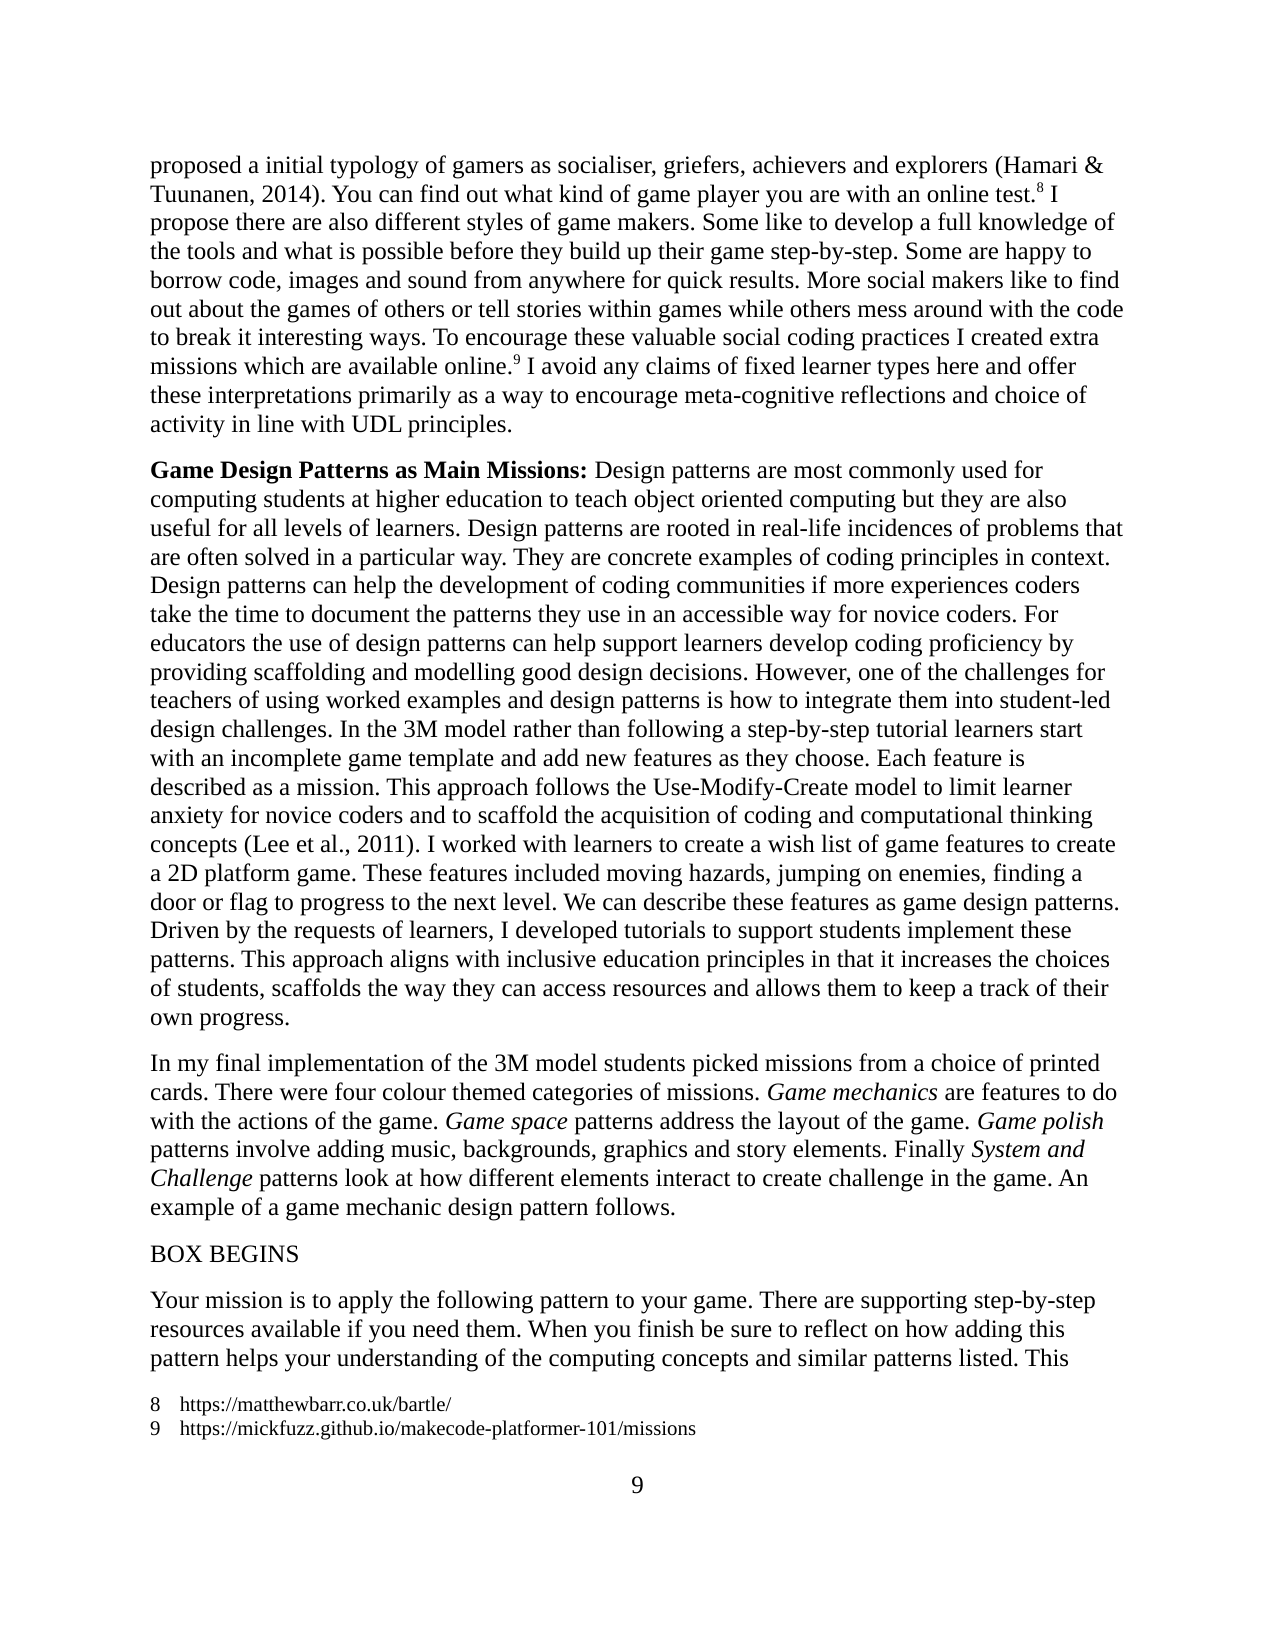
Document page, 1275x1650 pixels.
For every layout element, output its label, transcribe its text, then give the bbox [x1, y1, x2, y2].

text https://matthewbarr.co.uk/bartle/ [150, 1392, 1125, 1416]
text https://mickfuzz.github.io/makecode-platformer-101/missions [150, 1416, 1125, 1440]
text BOX BEGINS [150, 1239, 1125, 1267]
text In my final implementation of the 3M model students picked missions from a choice of printed cards. There were four colour themed categories of missions. Game mechanics are features to do with the actions of the game. Game space patterns address the layout of the game. Game polish patterns involve adding music, backgrounds, graphics and story elements. Finally System and Challenge patterns look at how different elements interact to create challenge in the game. An example of a game mechanic design pattern follows. [150, 1048, 1125, 1221]
text proposed a initial typology of gamers as socialiser, griefers, achievers and explorers (Hamari & Tuunanen, 2014). You can find out what kind of game player you are with an online test. I propose there are also different styles of game makers. Some like to develop a full knowledge of the tools and what is possible before they build up their game step-by-step. Some are happy to borrow code, images and sound from anywhere for quick results. More social makers like to find out about the games of others or tell stories within games while others mess around with the code to break it interesting ways. To encourage these valuable social coding practices I created extra missions which are available online. I avoid any claims of fixed learner types here and offer these interpretations primarily as a way to encourage meta-cognitive reflections and choice of activity in line with UDL principles. [150, 150, 1125, 437]
text Your mission is to apply the following pattern to your game. There are supporting step-by-step resources available if you need them. When you finish be sure to reflect on how adding this pattern helps your understanding of the computing concepts and similar patterns listed. This [150, 1285, 1125, 1372]
text Game Design Patterns as Main Missions: Design patterns are most commonly used for computing students at higher education to teach object oriented computing but they are also useful for all levels of learners. Design patterns are rooted in real-life incidences of problems that are often solved in a particular way. They are concrete examples of coding principles in context. Design patterns can help the development of coding communities if more experiences coders take the time to document the patterns they use in an accessible way for novice coders. For educators the use of design patterns can help support learners develop coding proficiency by providing scaffolding and modelling good design decisions. However, one of the challenges for teachers of using worked examples and design patterns is how to integrate them into student-led design challenges. In the 3M model rather than following a step-by-step tutorial learners start with an incomplete game template and add new features as they choose. Each feature is described as a mission. This approach follows the Use-Modify-Create model to limit learner anxiety for novice coders and to scaffold the acquisition of coding and computational thinking concepts (Lee et al., 2011). I worked with learners to create a wish list of game features to create a 2D platform game. These features included moving hazards, jumping on enemies, finding a door or flag to progress to the next level. We can describe these features as game design patterns. Driven by the requests of learners, I developed tutorials to support students implement these patterns. This approach aligns with inclusive education principles in that it increases the choices of students, scaffolds the way they can access resources and allows them to keep a track of their own progress. [150, 455, 1125, 1030]
